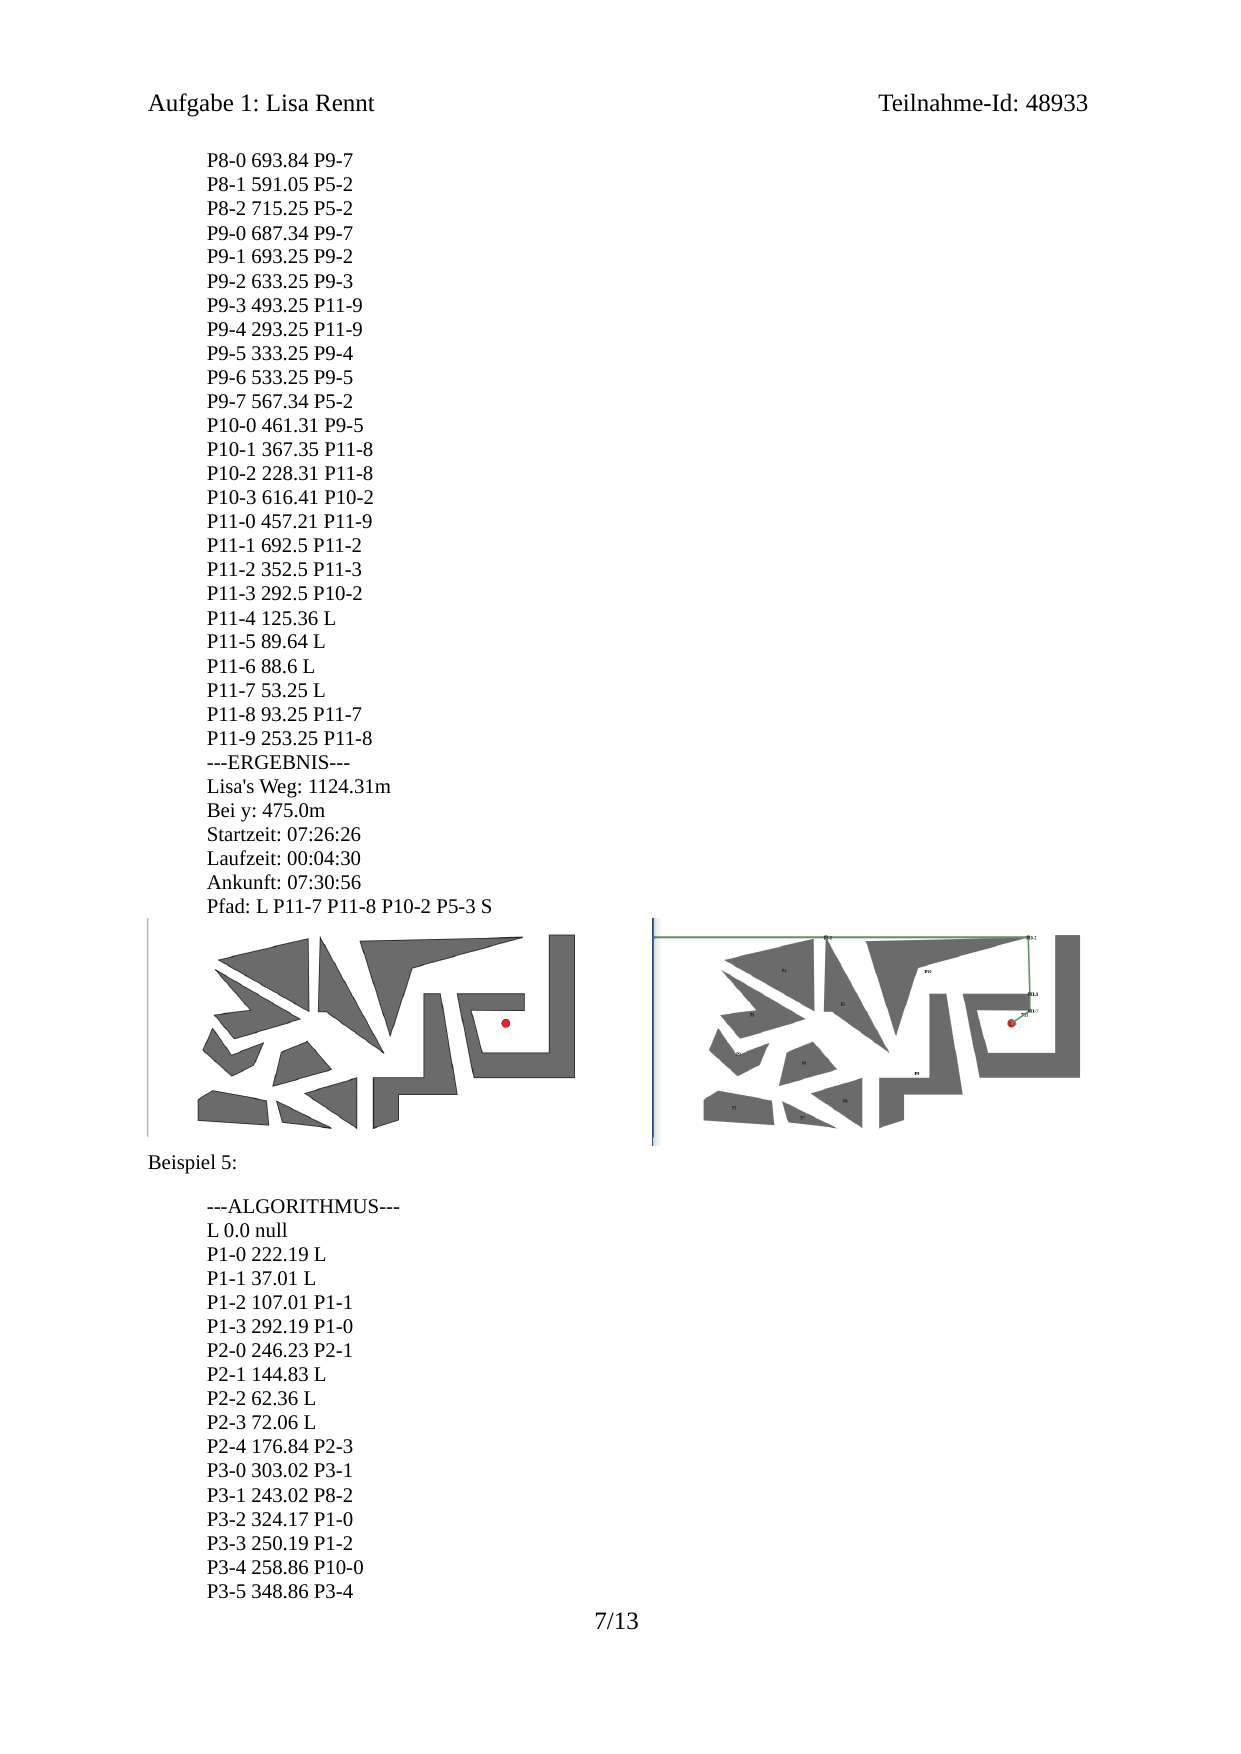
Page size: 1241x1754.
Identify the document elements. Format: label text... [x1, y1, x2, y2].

text L 0.0 null [207, 1218, 1033, 1242]
text ---ALGORITHMUS--- [207, 1194, 1033, 1218]
text P9-6 533.25 P9-5 [207, 365, 1033, 389]
text P8-2 715.25 P5-2 [207, 196, 1033, 220]
text P3-3 250.19 P1-2 [207, 1531, 1033, 1555]
text P1-0 222.19 L [207, 1242, 1033, 1266]
text P9-7 567.34 P5-2 [207, 389, 1033, 413]
text P11-1 692.5 P11-2 [207, 533, 1033, 557]
text P9-4 293.25 P11-9 [207, 317, 1033, 341]
text P3-4 258.86 P10-0 [207, 1555, 1033, 1579]
text P8-0 693.84 P9-7 [207, 148, 1033, 172]
text Ankunft: 07:30:56 [207, 870, 1033, 894]
text P8-1 591.05 P5-2 [207, 172, 1033, 196]
text P10-0 461.31 P9-5 [207, 413, 1033, 437]
text P3-0 303.02 P3-1 [207, 1458, 1033, 1482]
text P11-4 125.36 L [207, 605, 1033, 629]
text P10-2 228.31 P11-8 [207, 461, 1033, 485]
text Beispiel 5: [148, 1146, 1093, 1174]
text P10-1 367.35 P11-8 [207, 437, 1033, 461]
text P2-3 72.06 L [207, 1410, 1033, 1434]
text P2-4 176.84 P2-3 [207, 1434, 1033, 1458]
text P1-1 37.01 L [207, 1266, 1033, 1290]
text P3-5 348.86 P3-4 [207, 1579, 1033, 1603]
text Startzeit: 07:26:26 [207, 822, 1033, 846]
text P9-2 633.25 P9-3 [207, 268, 1033, 293]
text P11-5 89.64 L [207, 629, 1033, 653]
picture [147, 918, 1093, 1146]
text P1-3 292.19 P1-0 [207, 1314, 1033, 1338]
text P11-3 292.5 P10-2 [207, 581, 1033, 605]
text P11-8 93.25 P11-7 [207, 702, 1033, 726]
text P9-1 693.25 P9-2 [207, 244, 1033, 268]
text P10-3 616.41 P10-2 [207, 485, 1033, 509]
text P2-2 62.36 L [207, 1386, 1033, 1410]
text P11-9 253.25 P11-8 [207, 726, 1033, 750]
text Bei y: 475.0m [207, 798, 1033, 822]
text P9-5 333.25 P9-4 [207, 341, 1033, 365]
text Laufzeit: 00:04:30 [207, 846, 1033, 870]
text P3-2 324.17 P1-0 [207, 1507, 1033, 1531]
text P1-2 107.01 P1-1 [207, 1290, 1033, 1314]
text P11-7 53.25 L [207, 678, 1033, 702]
text P11-0 457.21 P11-9 [207, 509, 1033, 533]
text ---ERGEBNIS--- [207, 750, 1033, 774]
text P2-1 144.83 L [207, 1362, 1033, 1386]
text P11-2 352.5 P11-3 [207, 557, 1033, 581]
text P11-6 88.6 L [207, 653, 1033, 678]
text P9-0 687.34 P9-7 [207, 220, 1033, 244]
text P2-0 246.23 P2-1 [207, 1338, 1033, 1362]
text P9-3 493.25 P11-9 [207, 293, 1033, 317]
text P3-1 243.02 P8-2 [207, 1482, 1033, 1507]
text Lisa's Weg: 1124.31m [207, 774, 1033, 798]
text Pfad: L P11-7 P11-8 P10-2 P5-3 S [207, 894, 1033, 918]
